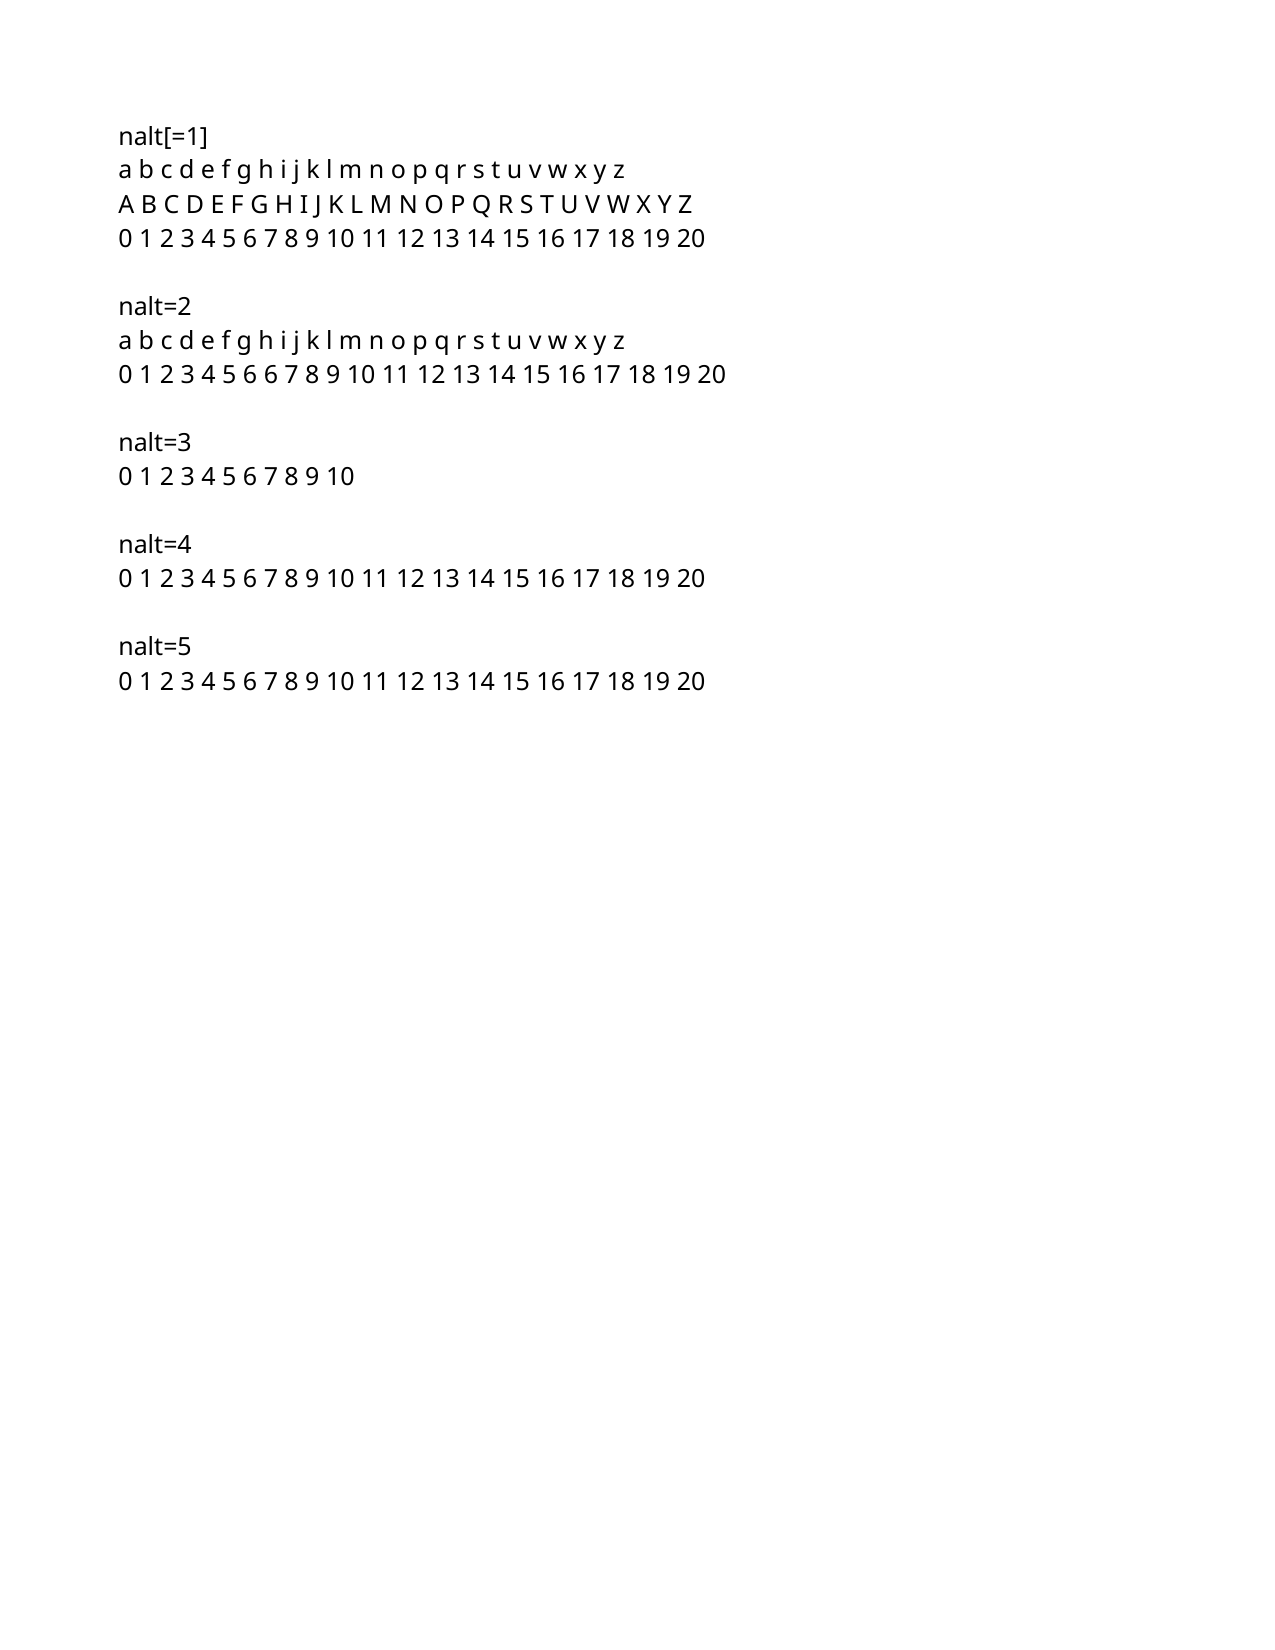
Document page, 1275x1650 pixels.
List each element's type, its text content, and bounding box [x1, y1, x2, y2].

text 0 1 2 3 4 5 6 7 8 9 10 [118, 459, 1157, 493]
text A B C D E F G H I J K L M N O P Q R S T U V W X Y Z [118, 186, 1157, 220]
text 0 1 2 3 4 5 6 7 8 9 10 11 12 13 14 15 16 17 18 19 20 [118, 663, 1157, 697]
text nalt[=1] [118, 118, 1157, 152]
text nalt=2 [118, 288, 1157, 322]
text a b c d e f g h i j k l m n o p q r s t u v w x y z [118, 322, 1157, 357]
text 0 1 2 3 4 5 6 7 8 9 10 11 12 13 14 15 16 17 18 19 20 [118, 561, 1157, 595]
text 0 1 2 3 4 5 6 6 7 8 9 10 11 12 13 14 15 16 17 18 19 20 [118, 357, 1157, 391]
text 0 1 2 3 4 5 6 7 8 9 10 11 12 13 14 15 16 17 18 19 20 [118, 220, 1157, 254]
text nalt=4 [118, 527, 1157, 561]
text nalt=3 [118, 425, 1157, 459]
text nalt=5 [118, 629, 1157, 663]
text a b c d e f g h i j k l m n o p q r s t u v w x y z [118, 152, 1157, 186]
